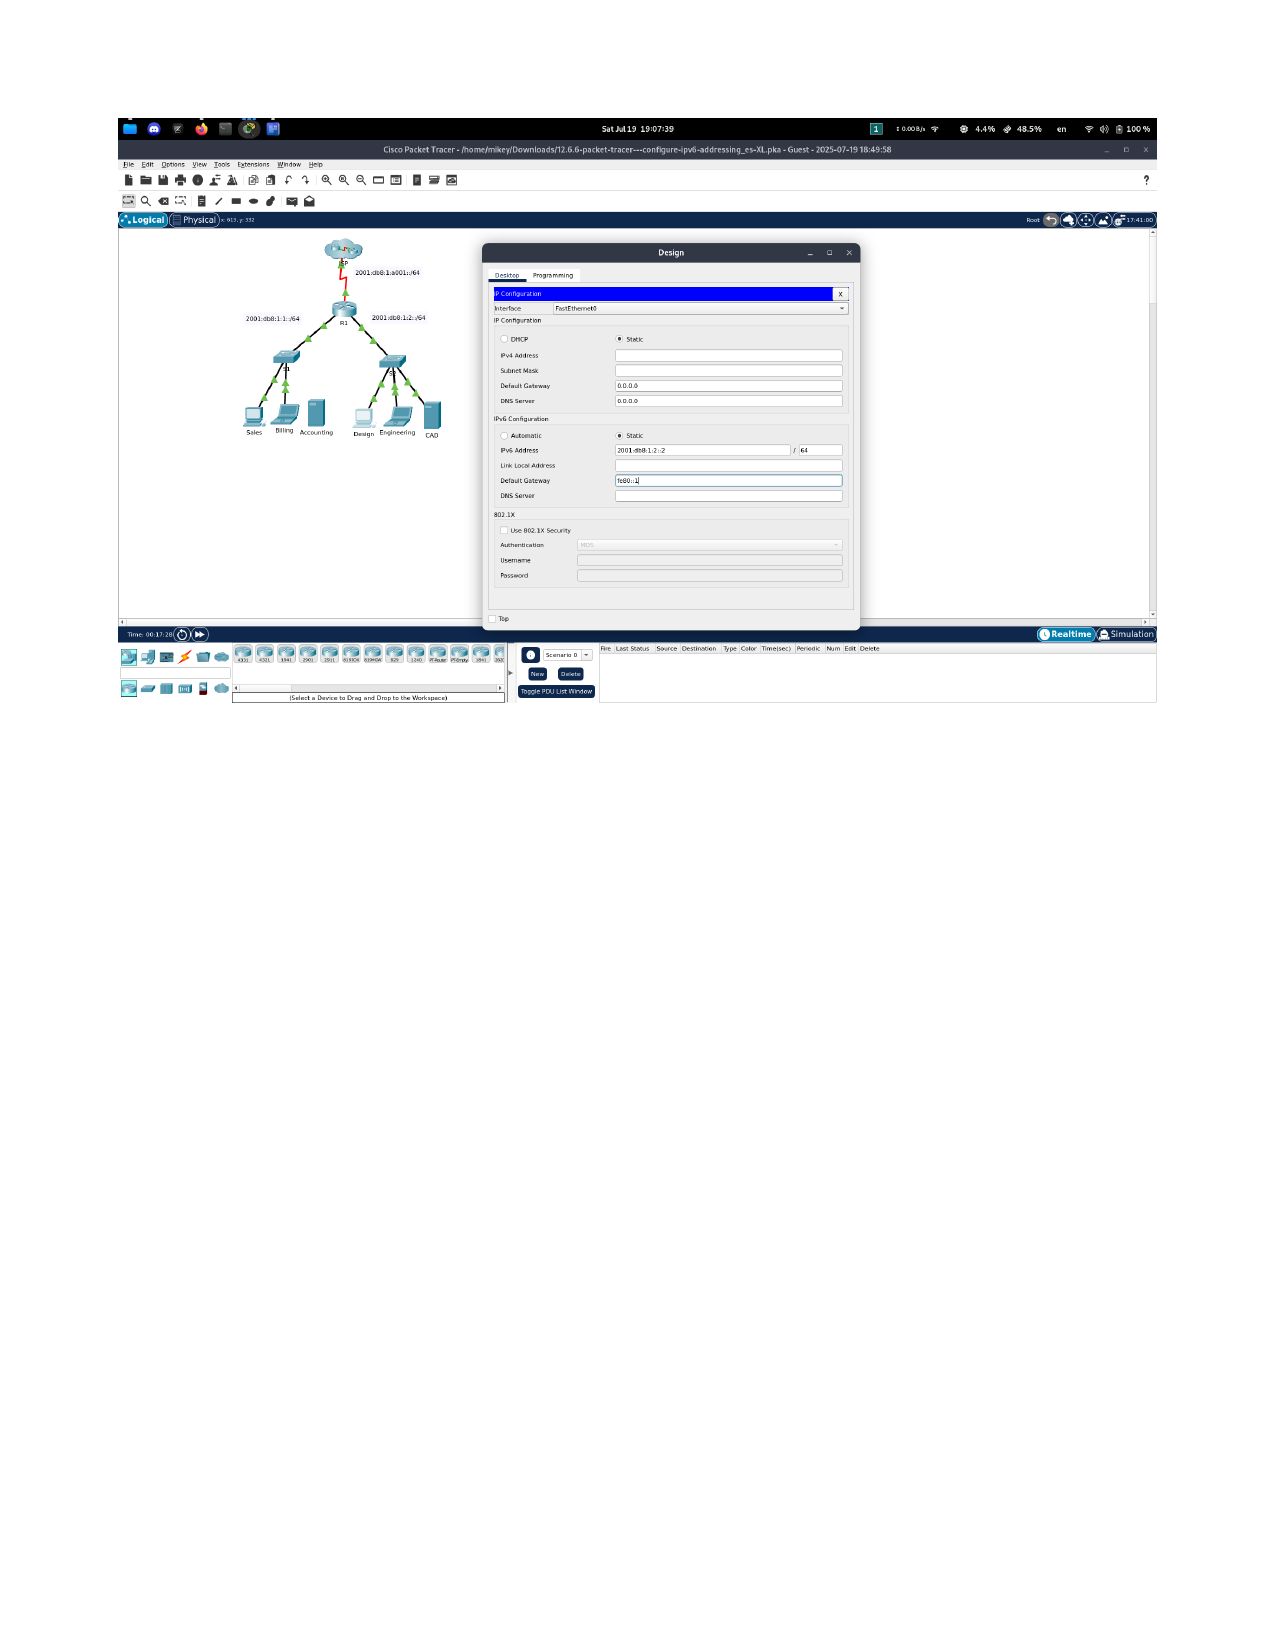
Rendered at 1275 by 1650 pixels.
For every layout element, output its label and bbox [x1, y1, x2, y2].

picture [118, 118, 1157, 703]
picture [142, 217, 153, 224]
